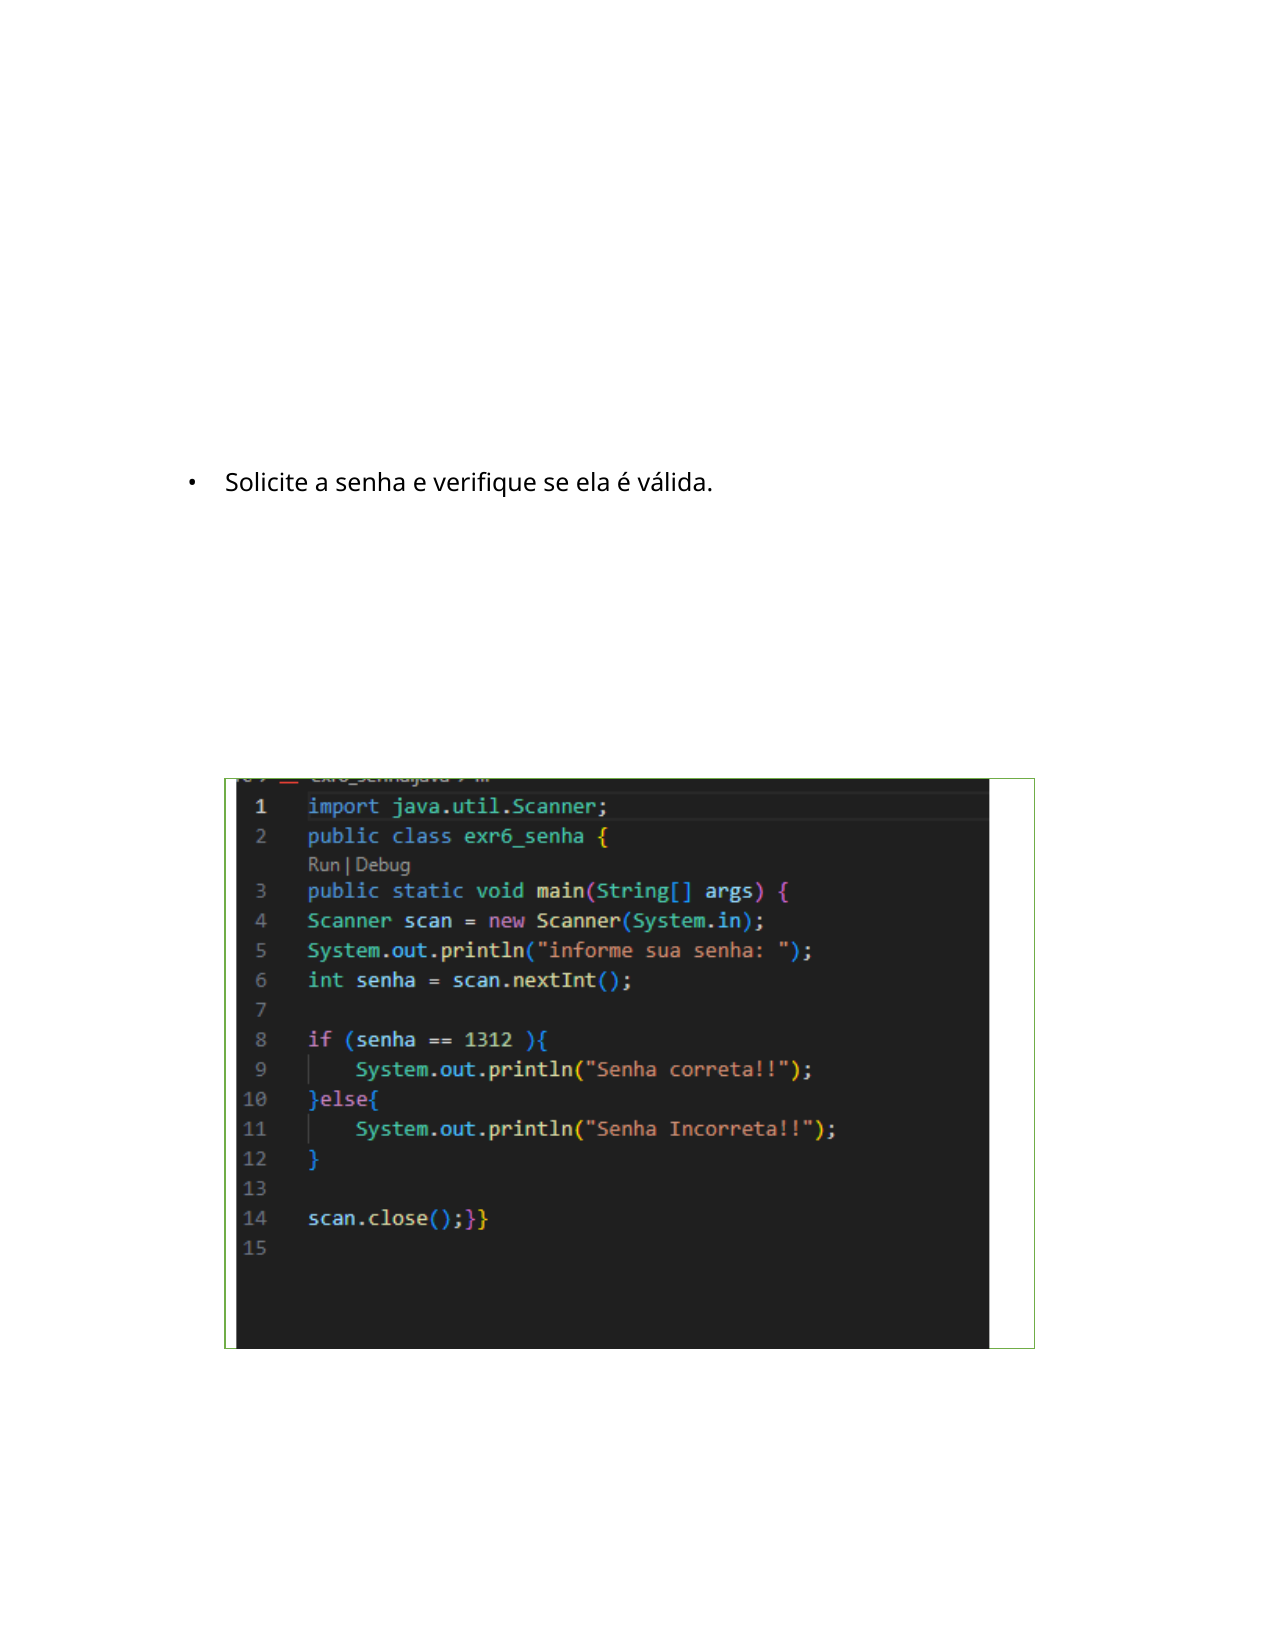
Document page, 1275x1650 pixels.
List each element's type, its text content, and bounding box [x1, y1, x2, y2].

list Solicite a senha e verifique se ela é válida. [187, 464, 1125, 498]
table_header [990, 779, 1034, 1348]
table_header [226, 779, 236, 1348]
